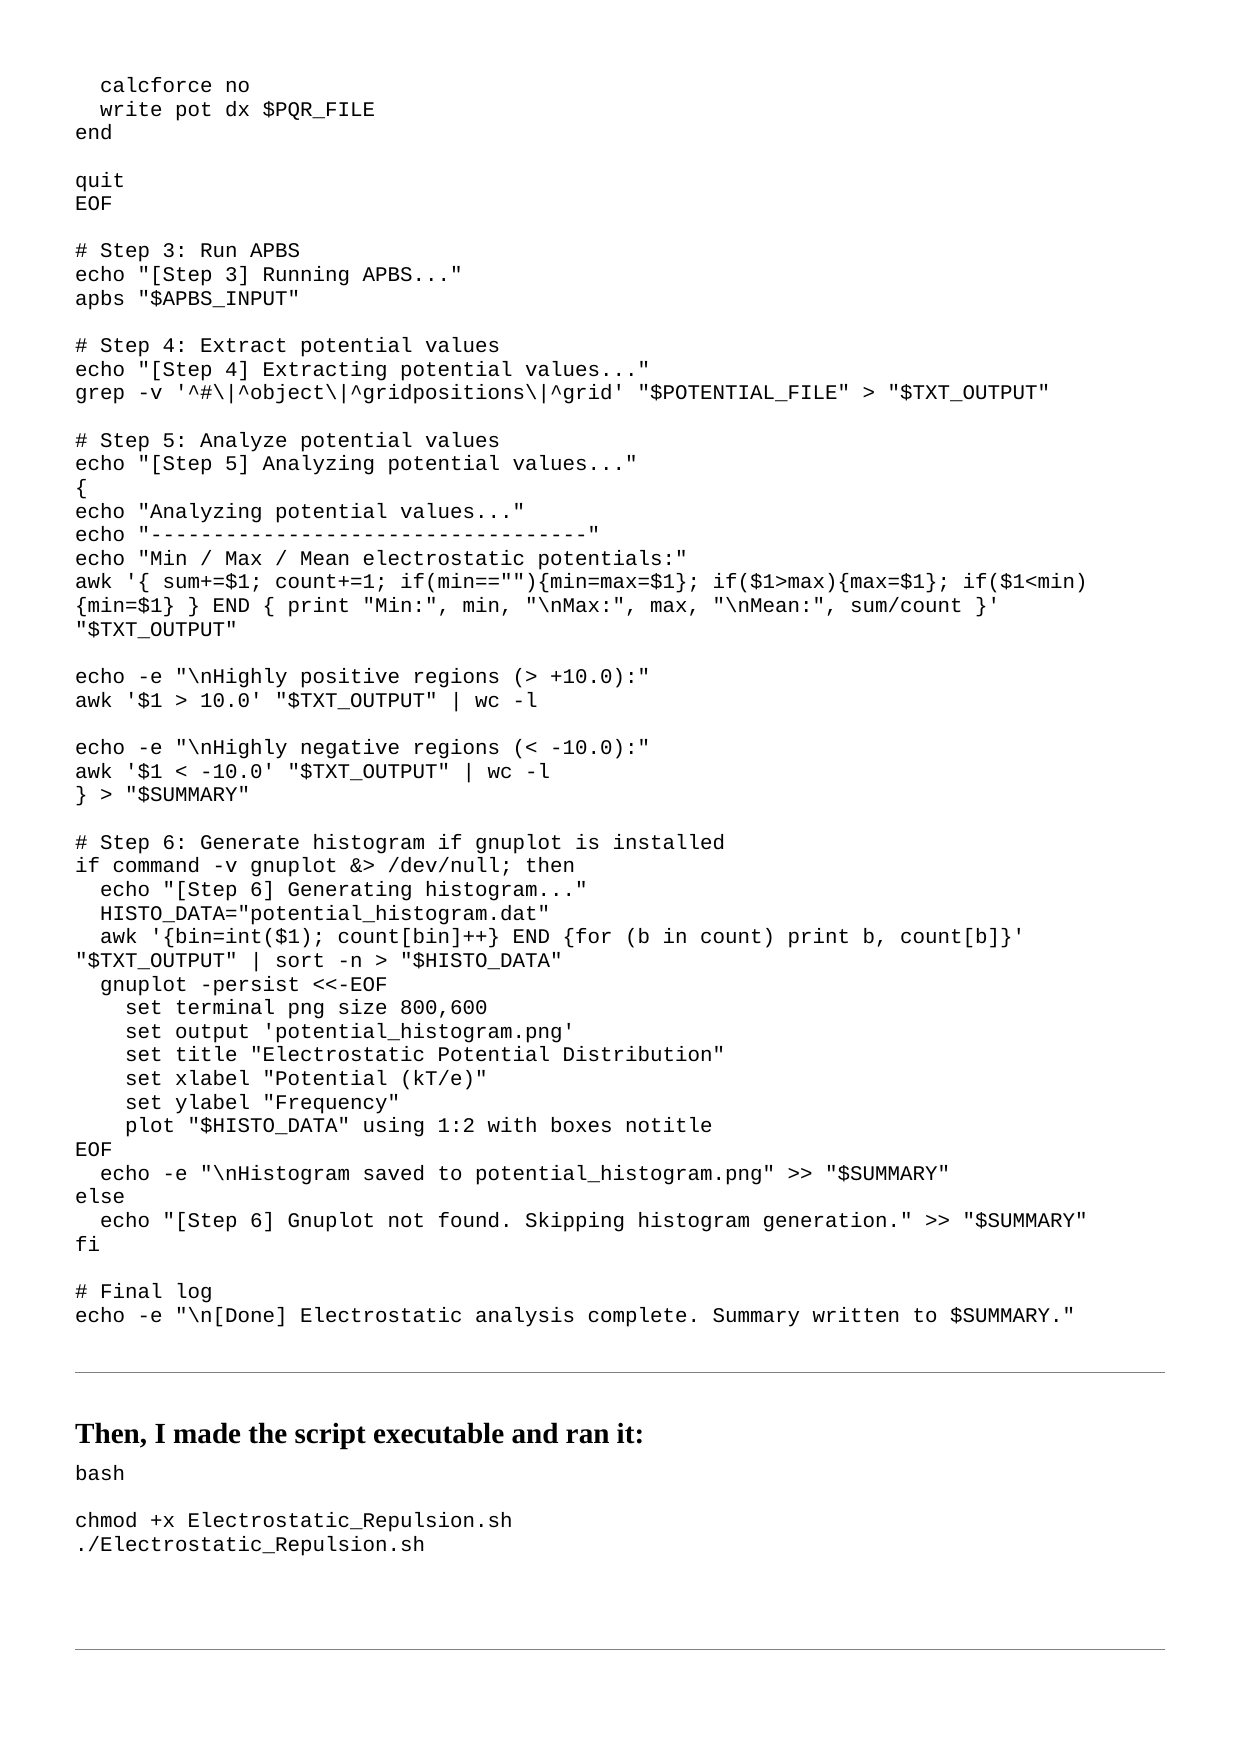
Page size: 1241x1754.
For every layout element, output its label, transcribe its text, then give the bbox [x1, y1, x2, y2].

text end [75, 122, 1165, 146]
text # Final log [75, 1281, 1165, 1304]
text echo "Analyzing potential values..." [75, 501, 1165, 524]
text EOF [75, 193, 1165, 217]
text echo "[Step 3] Running APBS..." [75, 264, 1165, 288]
text echo "[Step 4] Extracting potential values..." [75, 359, 1165, 382]
text echo "[Step 6] Gnuplot not found. Skipping histogram generation." >> "$SUMMARY" [75, 1210, 1165, 1234]
text awk '{bin=int($1); count[bin]++} END {for (b in count) print b, count[b]}' "$TXT_OUTPUT" | sort -n > "$HISTO_DATA" [75, 926, 1165, 973]
text set ylabel "Frequency" [75, 1092, 1165, 1115]
text # Step 5: Analyze potential values [75, 430, 1165, 453]
text # Step 6: Generate histogram if gnuplot is installed [75, 832, 1165, 855]
text echo "Min / Max / Mean electrostatic potentials:" [75, 548, 1165, 572]
text set terminal png size 800,600 [75, 997, 1165, 1021]
text plot "$HISTO_DATA" using 1:2 with boxes notitle [75, 1115, 1165, 1139]
text awk '$1 > 10.0' "$TXT_OUTPUT" | wc -l [75, 690, 1165, 713]
text grep -v '^#\|^object\|^gridpositions\|^grid' "$POTENTIAL_FILE" > "$TXT_OUTPUT" [75, 382, 1165, 406]
text HISTO_DATA="potential_histogram.dat" [75, 903, 1165, 926]
text ./Electrostatic_Repulsion.sh [75, 1533, 1165, 1557]
text bash [75, 1463, 1165, 1486]
text awk '$1 < -10.0' "$TXT_OUTPUT" | wc -l [75, 761, 1165, 784]
text echo -e "\nHistogram saved to potential_histogram.png" >> "$SUMMARY" [75, 1163, 1165, 1186]
text calcforce no [75, 75, 1165, 99]
text # Step 3: Run APBS [75, 241, 1165, 264]
text } > "$SUMMARY" [75, 784, 1165, 808]
text # Step 4: Extract potential values [75, 335, 1165, 359]
text write pot dx $PQR_FILE [75, 99, 1165, 122]
text quit [75, 169, 1165, 193]
text echo -e "\n[Done] Electrostatic analysis complete. Summary written to $SUMMARY." [75, 1304, 1165, 1328]
text set xlabel "Potential (kT/e)" [75, 1068, 1165, 1092]
text apbs "$APBS_INPUT" [75, 288, 1165, 311]
text set title "Electrostatic Potential Distribution" [75, 1044, 1165, 1068]
text echo -e "\nHighly positive regions (> +10.0):" [75, 666, 1165, 690]
text awk '{ sum+=$1; count+=1; if(min==""){min=max=$1}; if($1>max){max=$1}; if($1<min){min=$1} } END { print "Min:", min, "\nMax:", max, "\nMean:", sum/count }' "$TXT_OUTPUT" [75, 572, 1165, 642]
subtitle Then, I made the script executable and ran it: [75, 1417, 1165, 1450]
text { [75, 477, 1165, 501]
text set output 'potential_histogram.png' [75, 1021, 1165, 1044]
text if command -v gnuplot &> /dev/null; then [75, 855, 1165, 879]
text gnuplot -persist <<-EOF [75, 973, 1165, 997]
text fi [75, 1234, 1165, 1257]
text else [75, 1186, 1165, 1210]
text echo "[Step 6] Generating histogram..." [75, 879, 1165, 903]
text echo "-----------------------------------" [75, 524, 1165, 548]
text EOF [75, 1139, 1165, 1163]
text echo "[Step 5] Analyzing potential values..." [75, 453, 1165, 477]
text echo -e "\nHighly negative regions (< -10.0):" [75, 737, 1165, 761]
text chmod +x Electrostatic_Repulsion.sh [75, 1510, 1165, 1533]
